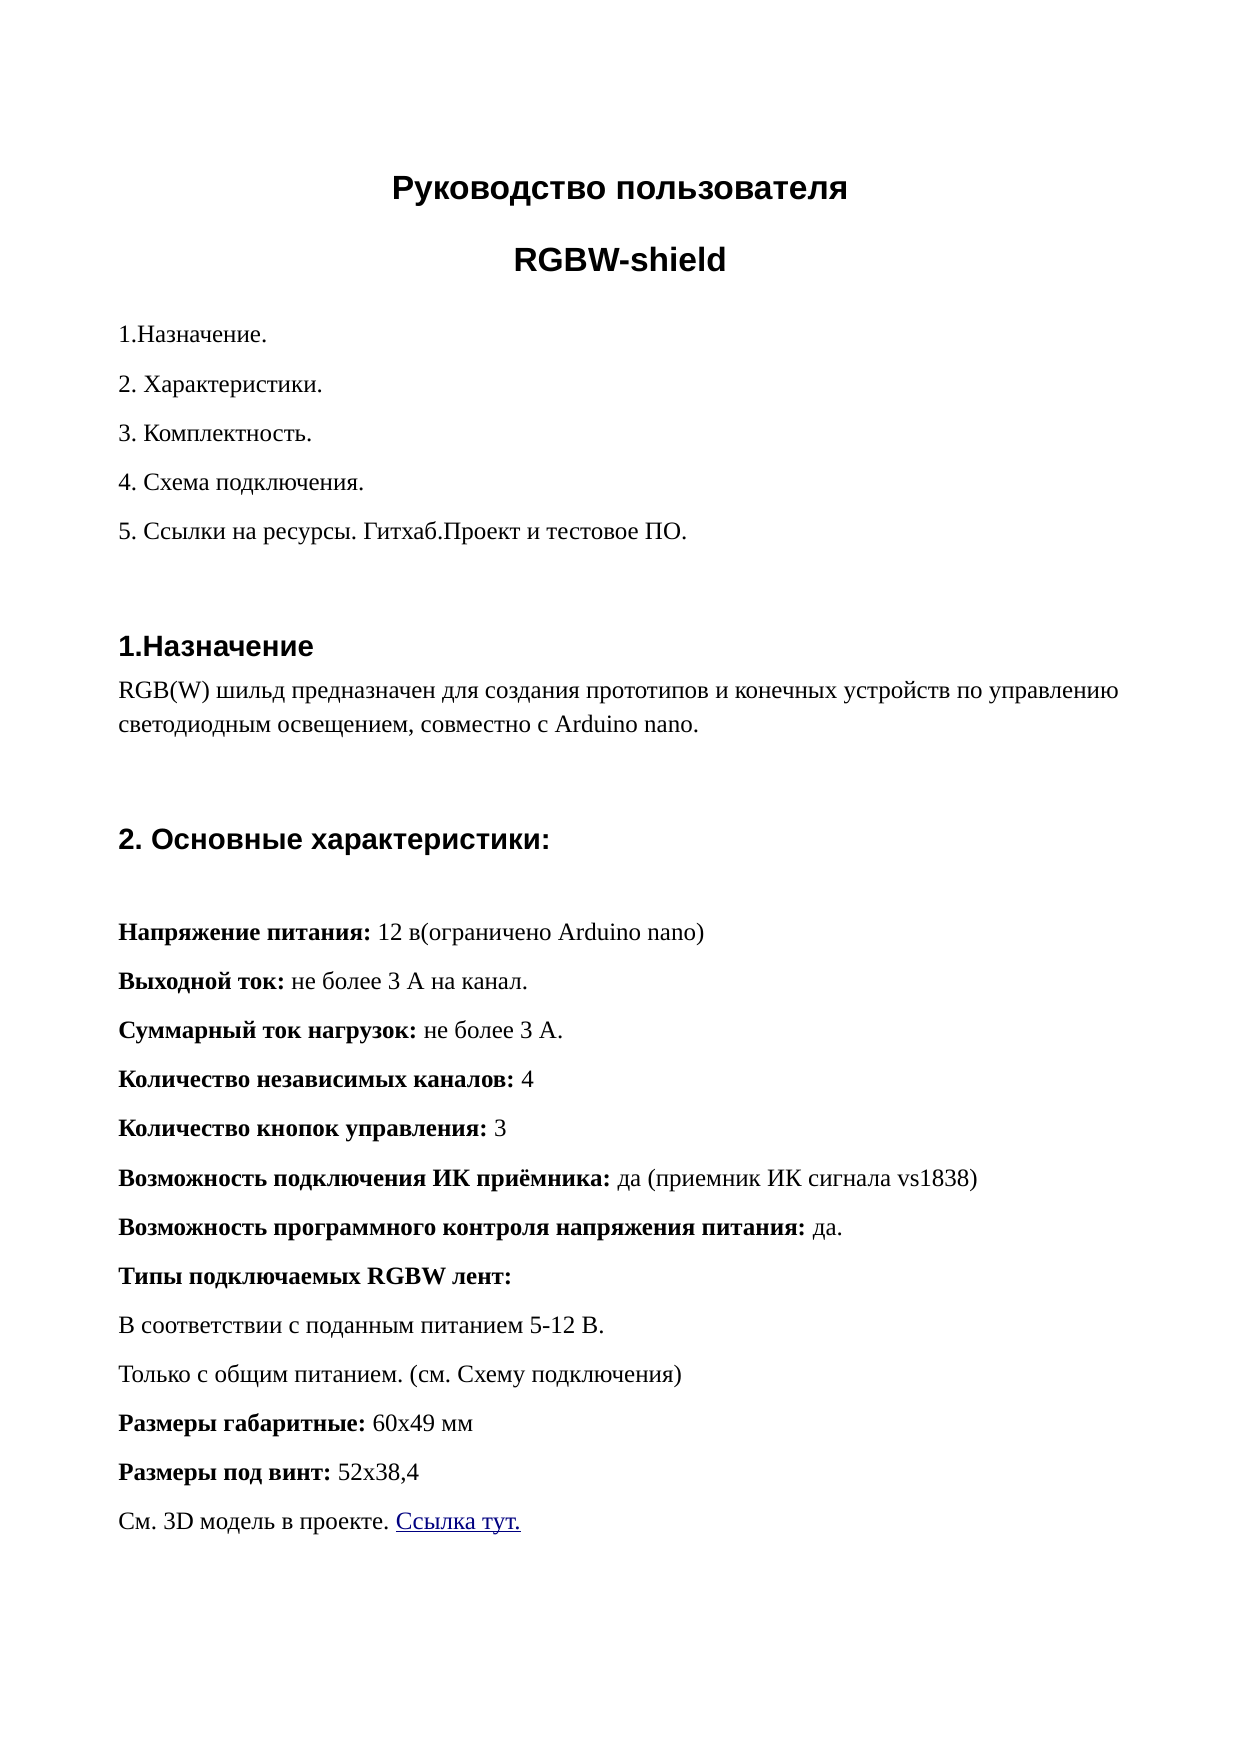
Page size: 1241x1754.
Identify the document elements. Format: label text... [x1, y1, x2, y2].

text Напряжение питания: 12 в(ограничено Arduino nano) [118, 917, 1122, 946]
text См. 3D модель в проекте. Ссылка тут. [118, 1506, 1122, 1535]
subtitle RGBW-shield [118, 240, 1122, 278]
text Выходной ток: не более 3 А на канал. [118, 966, 1122, 995]
text Количество кнопок управления: 3 [118, 1113, 1122, 1142]
text Размеры под винт: 52х38,4 [118, 1457, 1122, 1486]
text Только с общим питанием. (см. Схему подключения) [118, 1359, 1122, 1388]
text Возможность подключения ИК приёмника: да (приемник ИК сигнала vs1838) [118, 1163, 1122, 1191]
text 1.Назначение. [118, 319, 1122, 348]
subtitle 2. Основные характеристики: [118, 822, 1122, 856]
text Размеры габаритные: 60х49 мм [118, 1408, 1122, 1437]
text Суммарный ток нагрузок: не более 3 А. [118, 1015, 1122, 1044]
text 4. Схема подключения. [118, 467, 1122, 496]
subtitle Руководство пользователя [118, 168, 1122, 206]
text 2. Характеристики. [118, 369, 1122, 397]
text В соответствии с поданным питанием 5-12 В. [118, 1310, 1122, 1338]
text 5. Ссылки на ресурсы. Гитхаб.Проект и тестовое ПО. [118, 516, 1122, 544]
subtitle 1.Назначение [118, 628, 1122, 662]
text 3. Комплектность. [118, 418, 1122, 446]
text RGB(W) шильд предназначен для создания прототипов и конечных устройств по управлению светодиодным освещением, совместно с Arduino nano. [118, 675, 1122, 738]
text Возможность программного контроля напряжения питания: да. [118, 1212, 1122, 1240]
text Типы подключаемых RGBW лент: [118, 1261, 1122, 1289]
text Количество независимых каналов: 4 [118, 1064, 1122, 1093]
